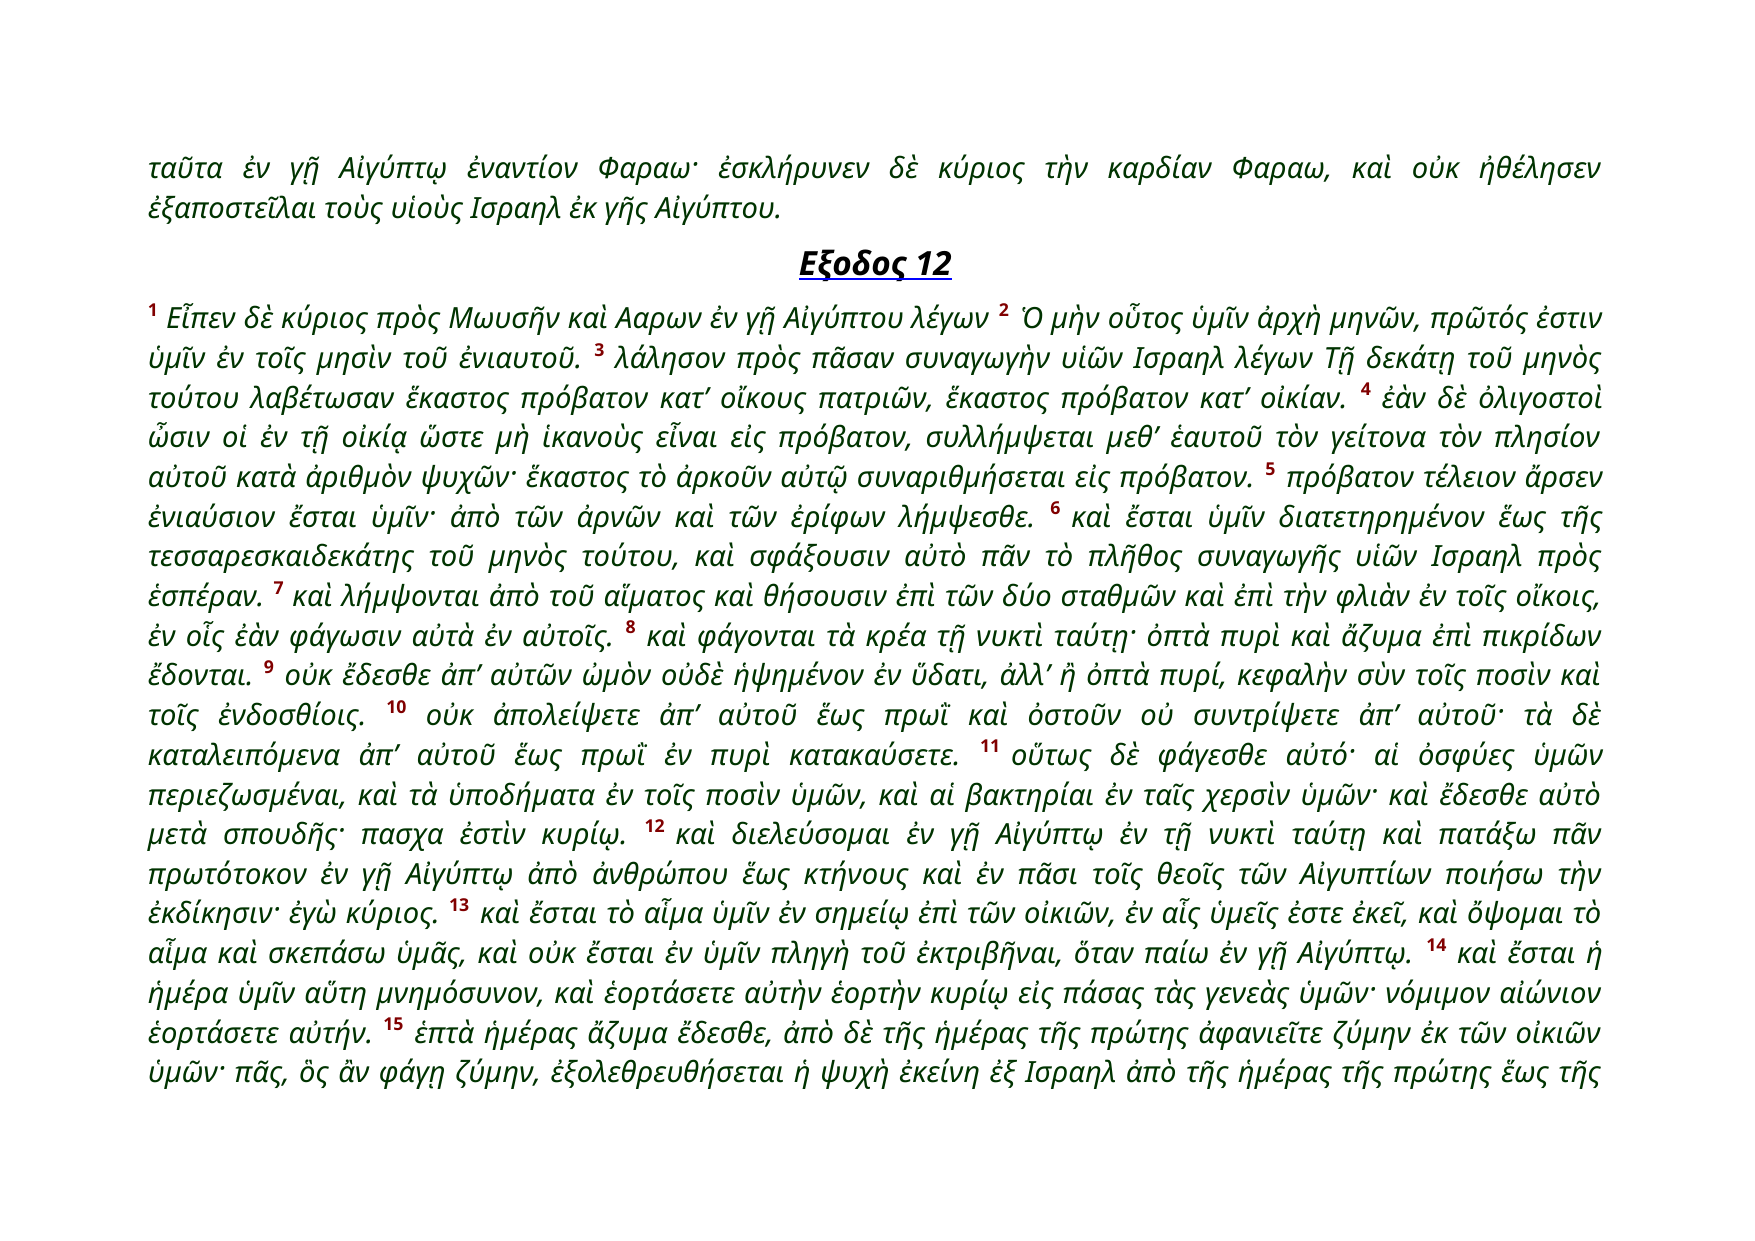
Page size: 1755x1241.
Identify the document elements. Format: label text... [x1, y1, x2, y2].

text Εξοδος 12 [148, 239, 1606, 285]
text ταῦτα ἐν γῇ Αἰγύπτῳ ἐναντίον Φαραω· ἐσκλήρυνεν δὲ κύριος τὴν καρδίαν Φαραω, καὶ οὐκ ἠθέλησεν ἐξαποστεῖλαι τοὺς υἱοὺς Ισραηλ ἐκ γῆς Αἰγύπτου. [148, 148, 1606, 227]
text 1 Εἶπεν δὲ κύριος πρὸς Μωυσῆν καὶ Ααρων ἐν γῇ Αἰγύπτου λέγων 2 Ὁ μὴν οὗτος ὑμῖν ἀρχὴ μηνῶν, πρῶτός ἐστιν ὑμῖν ἐν τοῖς μησὶν τοῦ ἐνιαυτοῦ. 3 λάλησον πρὸς πᾶσαν συναγωγὴν υἱῶν Ισραηλ λέγων Τῇ δεκάτῃ τοῦ μηνὸς τούτου λαβέτωσαν ἕκαστος πρόβατον κατ’ οἴκους πατριῶν, ἕκαστος πρόβατον κατ’ οἰκίαν. 4 ἐὰν δὲ ὀλιγοστοὶ ὦσιν οἱ ἐν τῇ οἰκίᾳ ὥστε μὴ ἱκανοὺς εἶναι εἰς πρόβατον, συλλήμψεται μεθ’ ἑαυτοῦ τὸν γείτονα τὸν πλησίον αὐτοῦ κατὰ ἀριθμὸν ψυχῶν· ἕκαστος τὸ ἀρκοῦν αὐτῷ συναριθμήσεται εἰς πρόβατον. 5 πρόβατον τέλειον ἄρσεν ἐνιαύσιον ἔσται ὑμῖν· ἀπὸ τῶν ἀρνῶν καὶ τῶν ἐρίφων λήμψεσθε. 6 καὶ ἔσται ὑμῖν διατετηρημένον ἕως τῆς τεσσαρεσκαιδεκάτης τοῦ μηνὸς τούτου, καὶ σφάξουσιν αὐτὸ πᾶν τὸ πλῆθος συναγωγῆς υἱῶν Ισραηλ πρὸς ἑσπέραν. 7 καὶ λήμψονται ἀπὸ τοῦ αἵματος καὶ θήσουσιν ἐπὶ τῶν δύο σταθμῶν καὶ ἐπὶ τὴν φλιὰν ἐν τοῖς οἴκοις, ἐν οἷς ἐὰν φάγωσιν αὐτὰ ἐν αὐτοῖς. 8 καὶ φάγονται τὰ κρέα τῇ νυκτὶ ταύτῃ· ὀπτὰ πυρὶ καὶ ἄζυμα ἐπὶ πικρίδων ἔδονται. 9 οὐκ ἔδεσθε ἀπ’ αὐτῶν ὠμὸν οὐδὲ ἡψημένον ἐν ὕδατι, ἀλλ’ ἢ ὀπτὰ πυρί, κεφαλὴν σὺν τοῖς ποσὶν καὶ τοῖς ἐνδοσθίοις. 10 οὐκ ἀπολείψετε ἀπ’ αὐτοῦ ἕως πρωῒ καὶ ὀστοῦν οὐ συντρίψετε ἀπ’ αὐτοῦ· τὰ δὲ καταλειπόμενα ἀπ’ αὐτοῦ ἕως πρωῒ ἐν πυρὶ κατακαύσετε. 11 οὕτως δὲ φάγεσθε αὐτό· αἱ ὀσφύες ὑμῶν περιεζωσμέναι, καὶ τὰ ὑποδήματα ἐν τοῖς ποσὶν ὑμῶν, καὶ αἱ βακτηρίαι ἐν ταῖς χερσὶν ὑμῶν· καὶ ἔδεσθε αὐτὸ μετὰ σπουδῆς· πασχα ἐστὶν κυρίῳ. 12 καὶ διελεύσομαι ἐν γῇ Αἰγύπτῳ ἐν τῇ νυκτὶ ταύτῃ καὶ πατάξω πᾶν πρωτότοκον ἐν γῇ Αἰγύπτῳ ἀπὸ ἀνθρώπου ἕως κτήνους καὶ ἐν πᾶσι τοῖς θεοῖς τῶν Αἰγυπτίων ποιήσω τὴν ἐκδίκησιν· ἐγὼ κύριος. 13 καὶ ἔσται τὸ αἷμα ὑμῖν ἐν σημείῳ ἐπὶ τῶν οἰκιῶν, ἐν αἷς ὑμεῖς ἐστε ἐκεῖ, καὶ ὄψομαι τὸ αἷμα καὶ σκεπάσω ὑμᾶς, καὶ οὐκ ἔσται ἐν ὑμῖν πληγὴ τοῦ ἐκτριβῆναι, ὅταν παίω ἐν γῇ Αἰγύπτῳ. 14 καὶ ἔσται ἡ ἡμέρα ὑμῖν αὕτη μνημόσυνον, καὶ ἑορτάσετε αὐτὴν ἑορτὴν κυρίῳ εἰς πάσας τὰς γενεὰς ὑμῶν· νόμιμον αἰώνιον ἑορτάσετε αὐτήν. 15 ἑπτὰ ἡμέρας ἄζυμα ἔδεσθε, ἀπὸ δὲ τῆς ἡμέρας τῆς πρώτης ἀφανιεῖτε ζύμην ἐκ τῶν οἰκιῶν ὑμῶν· πᾶς, ὃς ἂν φάγῃ ζύμην, ἐξολεθρευθήσεται ἡ ψυχὴ ἐκείνη ἐξ Ισραηλ ἀπὸ τῆς ἡμέρας τῆς πρώτης ἕως τῆς [148, 297, 1606, 1091]
